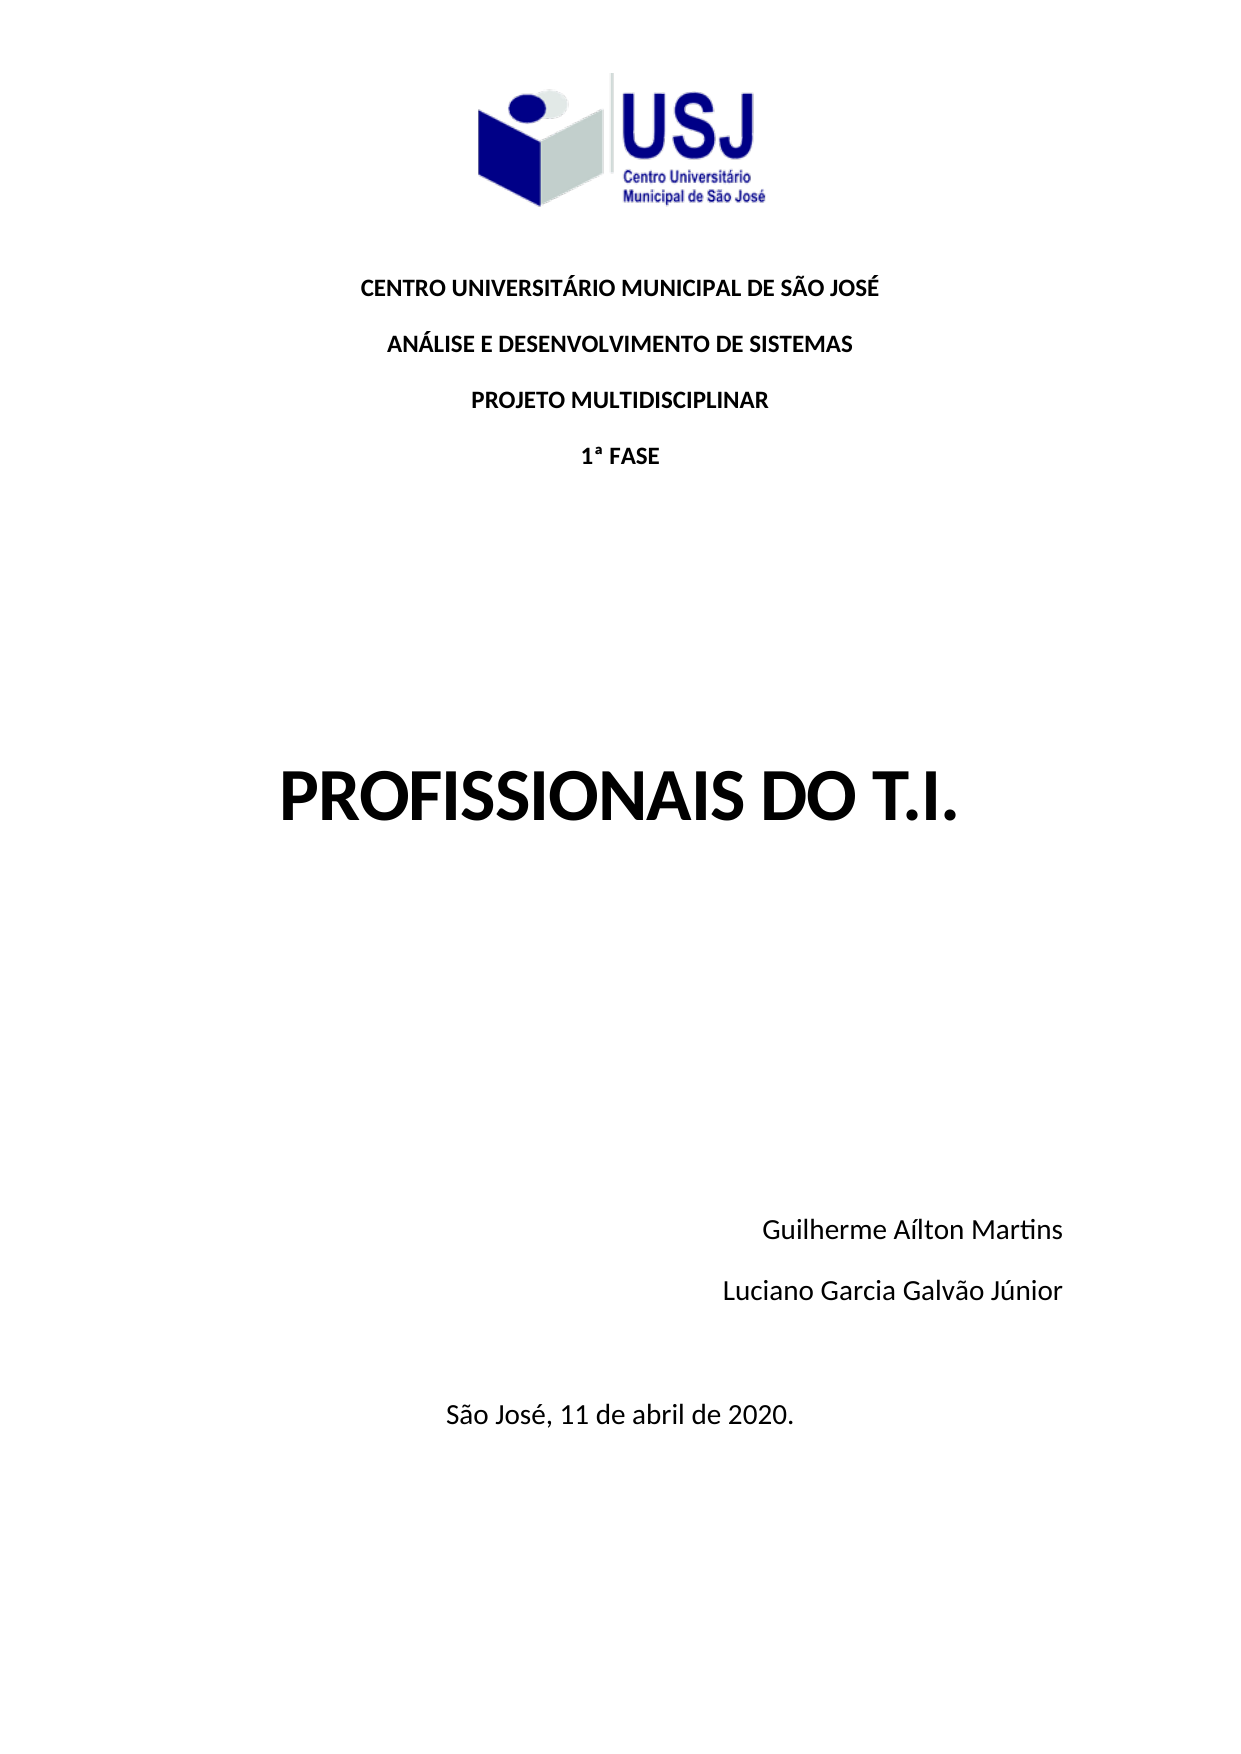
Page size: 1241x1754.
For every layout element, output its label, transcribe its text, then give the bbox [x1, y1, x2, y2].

text ANÁLISE E DESENVOLVIMENTO DE SISTEMAS [177, 328, 1063, 359]
title PROFISSIONAIS DO T.I. [177, 748, 1063, 839]
text PROJETO MULTIDISCIPLINAR [177, 384, 1063, 415]
text 1ª FASE [177, 440, 1063, 471]
text CENTRO UNIVERSITÁRIO MUNICIPAL DE SÃO JOSÉ [177, 273, 1063, 303]
text Luciano Garcia Galvão Júnior [177, 1272, 1063, 1308]
text Guilherme Aílton Martins [177, 1211, 1063, 1246]
picture [425, 73, 815, 217]
text São José, 11 de abril de 2020. [177, 1396, 1063, 1432]
